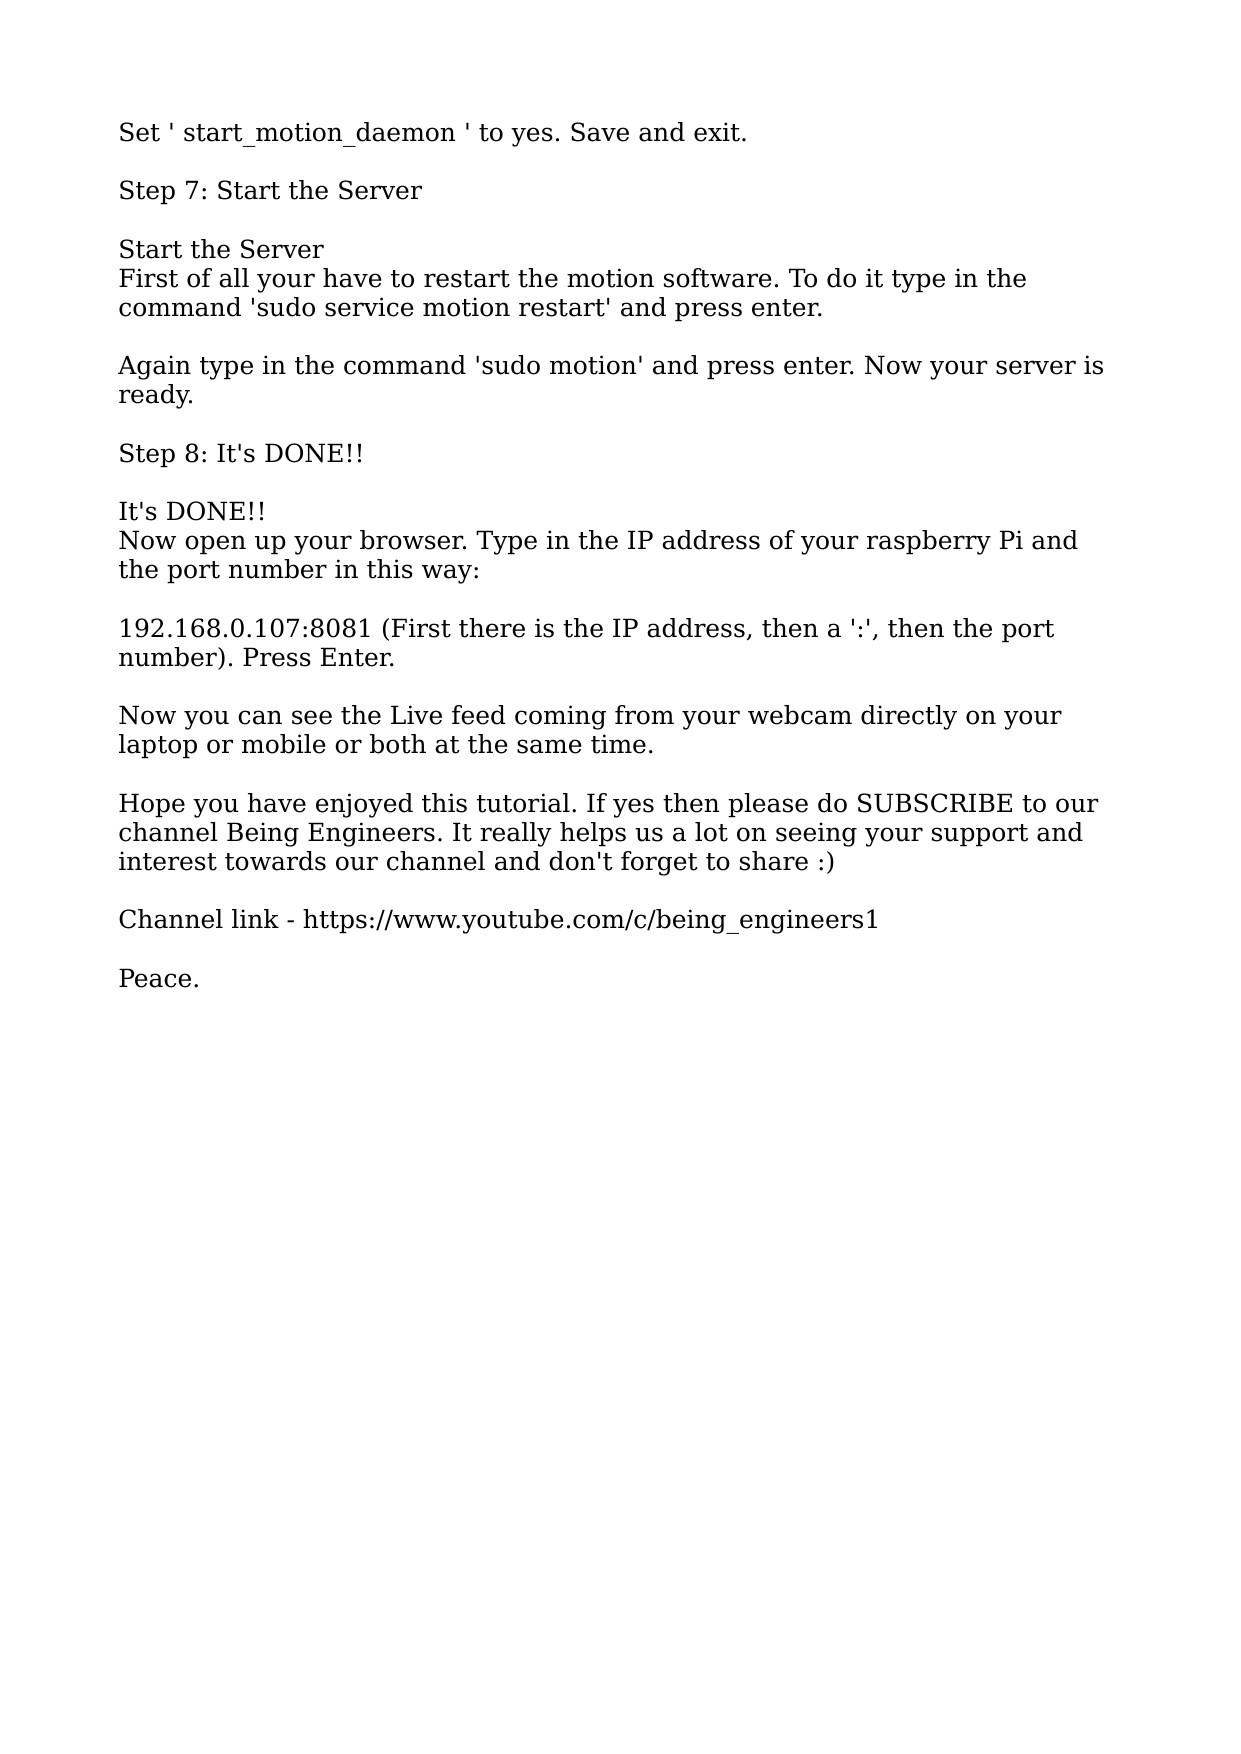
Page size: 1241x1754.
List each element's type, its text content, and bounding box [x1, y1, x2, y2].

text Step 8: It's DONE!! [118, 439, 1122, 468]
text Now you can see the Live feed coming from your webcam directly on your laptop or mobile or both at the same time. [118, 701, 1122, 760]
text Now open up your browser. Type in the IP address of your raspberry Pi and the port number in this way: [118, 526, 1122, 585]
text Step 7: Start the Server [118, 176, 1122, 206]
text Peace. [118, 964, 1122, 993]
text Start the Server [118, 235, 1122, 264]
text Set ' start_motion_daemon ' to yes. Save and exit. [118, 118, 1122, 147]
text First of all your have to restart the motion software. To do it type in the command 'sudo service motion restart' and press enter. [118, 264, 1122, 322]
text 192.168.0.107:8081 (First there is the IP address, then a ':', then the port number). Press Enter. [118, 614, 1122, 672]
text It's DONE!! [118, 497, 1122, 526]
text Again type in the command 'sudo motion' and press enter. Now your server is ready. [118, 351, 1122, 410]
text Hope you have enjoyed this tutorial. If yes then please do SUBSCRIBE to our channel Being Engineers. It really helps us a lot on seeing your support and interest towards our channel and don't forget to share :) [118, 789, 1122, 876]
text Channel link - https://www.youtube.com/c/being_engineers1 [118, 906, 1122, 935]
